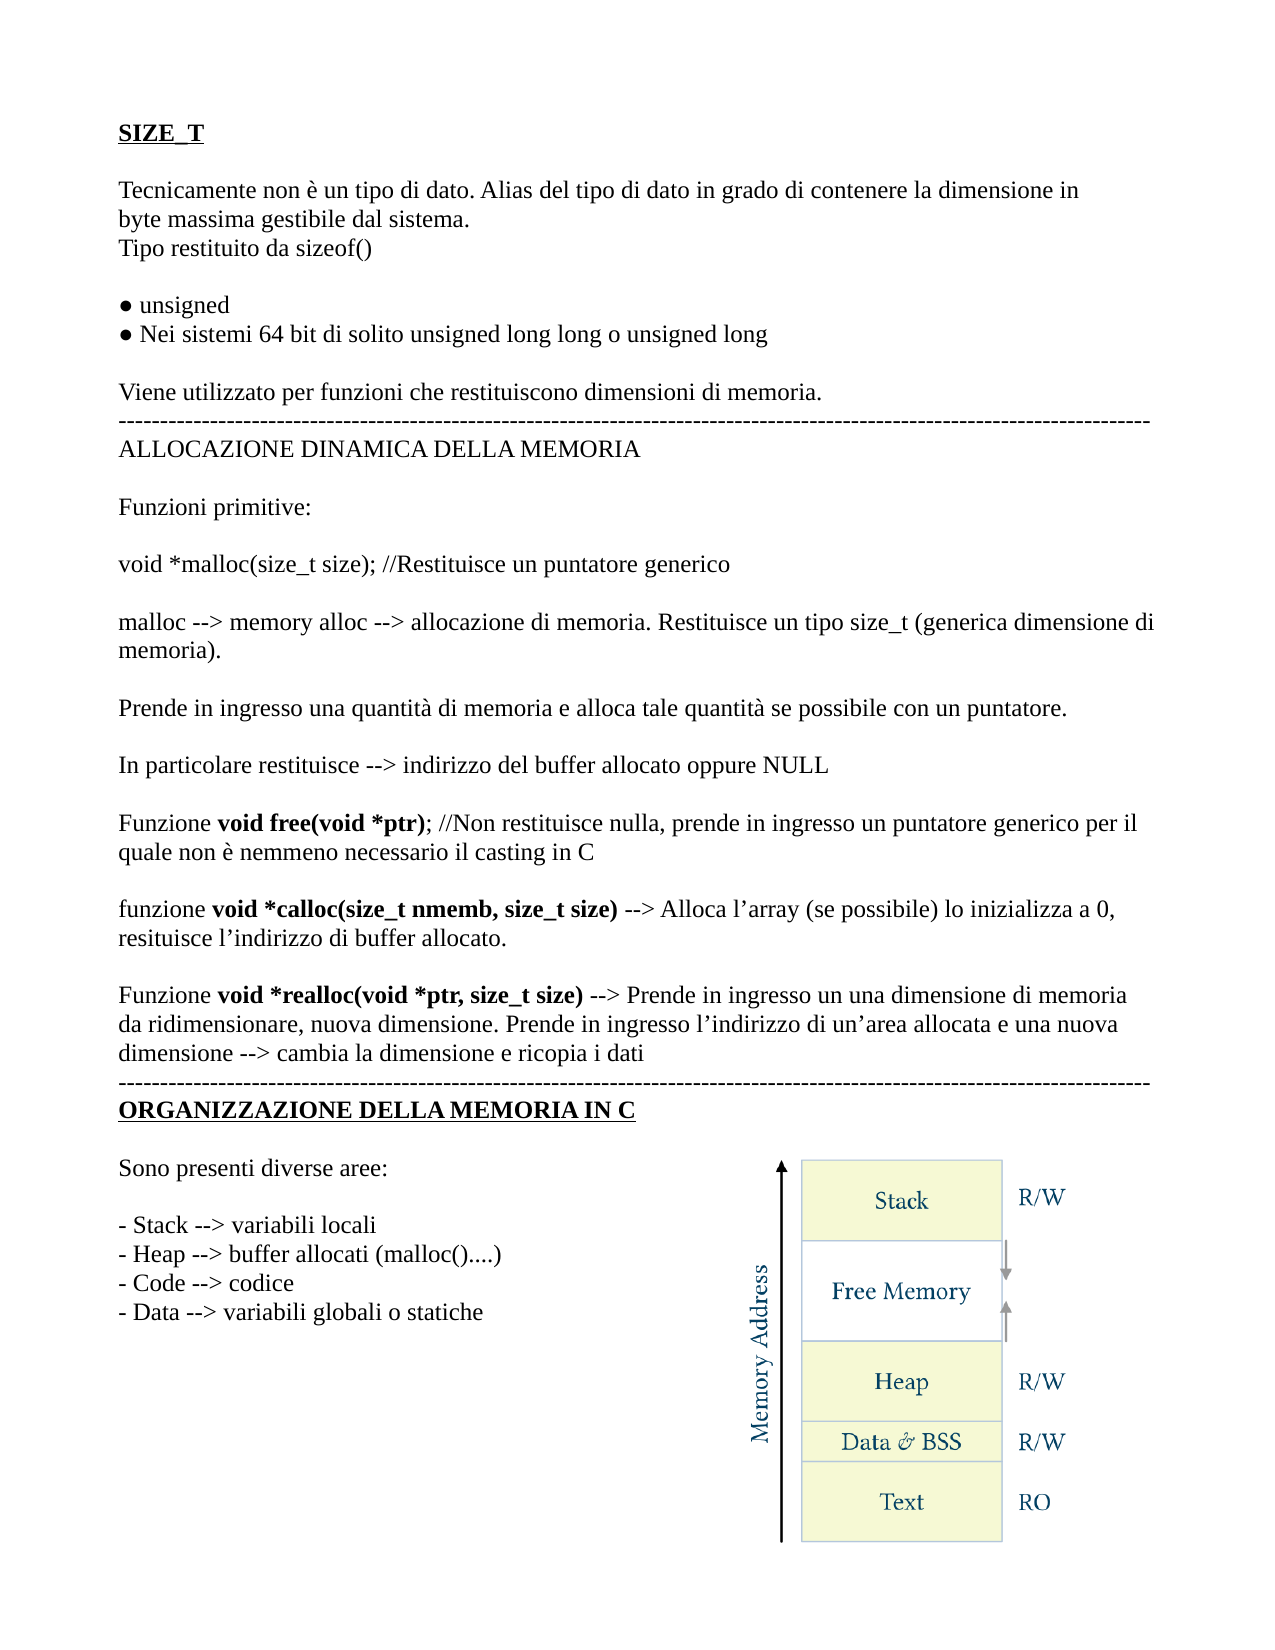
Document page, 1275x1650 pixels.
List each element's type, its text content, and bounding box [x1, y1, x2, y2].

text byte massima gestibile dal sistema. [118, 204, 1157, 233]
text ---------------------------------------------------------------------------------------------------------------------------- [118, 1067, 1157, 1096]
text In particolare restituisce --> indirizzo del buffer allocato oppure NULL [118, 751, 1157, 779]
picture [726, 1133, 1073, 1572]
text ● Nei sistemi 64 bit di solito unsigned long long o unsigned long [118, 319, 1157, 348]
text funzione void *calloc(size_t nmemb, size_t size) --> Alloca l’array (se possibile) lo inizializza a 0, resituisce l’indirizzo di buffer allocato. [118, 894, 1157, 952]
text ORGANIZZAZIONE DELLA MEMORIA IN C [118, 1096, 1157, 1124]
text Tecnicamente non è un tipo di dato. Alias del tipo di dato in grado di contenere la dimensione in [118, 176, 1157, 204]
text [1073, 1297, 1157, 1326]
text - Stack --> variabili locali [118, 1211, 726, 1239]
text Sono presenti diverse aree: [118, 1153, 726, 1182]
text void *malloc(size_t size); //Restituisce un puntatore generico [118, 549, 1157, 578]
text Tipo restituito da sizeof() [118, 233, 1157, 262]
text ---------------------------------------------------------------------------------------------------------------------------- [118, 406, 1157, 434]
text Funzione void free(void *ptr); //Non restituisce nulla, prende in ingresso un puntatore generico per il quale non è nemmeno necessario il casting in C [118, 808, 1157, 866]
text Funzioni primitive: [118, 492, 1157, 521]
text [1073, 1239, 1157, 1268]
text [1073, 1268, 1157, 1297]
text - Code --> codice [118, 1268, 726, 1297]
text [1073, 1153, 1157, 1182]
text [1073, 1211, 1157, 1239]
text ● unsigned [118, 291, 1157, 319]
text - Data --> variabili globali o statiche [118, 1297, 726, 1326]
text Viene utilizzato per funzioni che restituiscono dimensioni di memoria. [118, 377, 1157, 406]
text Funzione void *realloc(void *ptr, size_t size) --> Prende in ingresso un una dimensione di memoria da ridimensionare, nuova dimensione. Prende in ingresso l’indirizzo di un’area allocata e una nuova dimensione --> cambia la dimensione e ricopia i dati [118, 981, 1157, 1067]
text - Heap --> buffer allocati (malloc()....) [118, 1239, 726, 1268]
text malloc --> memory alloc --> allocazione di memoria. Restituisce un tipo size_t (generica dimensione di memoria). [118, 607, 1157, 664]
text SIZE_T [118, 118, 1157, 147]
text Prende in ingresso una quantità di memoria e alloca tale quantità se possibile con un puntatore. [118, 693, 1157, 722]
text ALLOCAZIONE DINAMICA DELLA MEMORIA [118, 434, 1157, 463]
